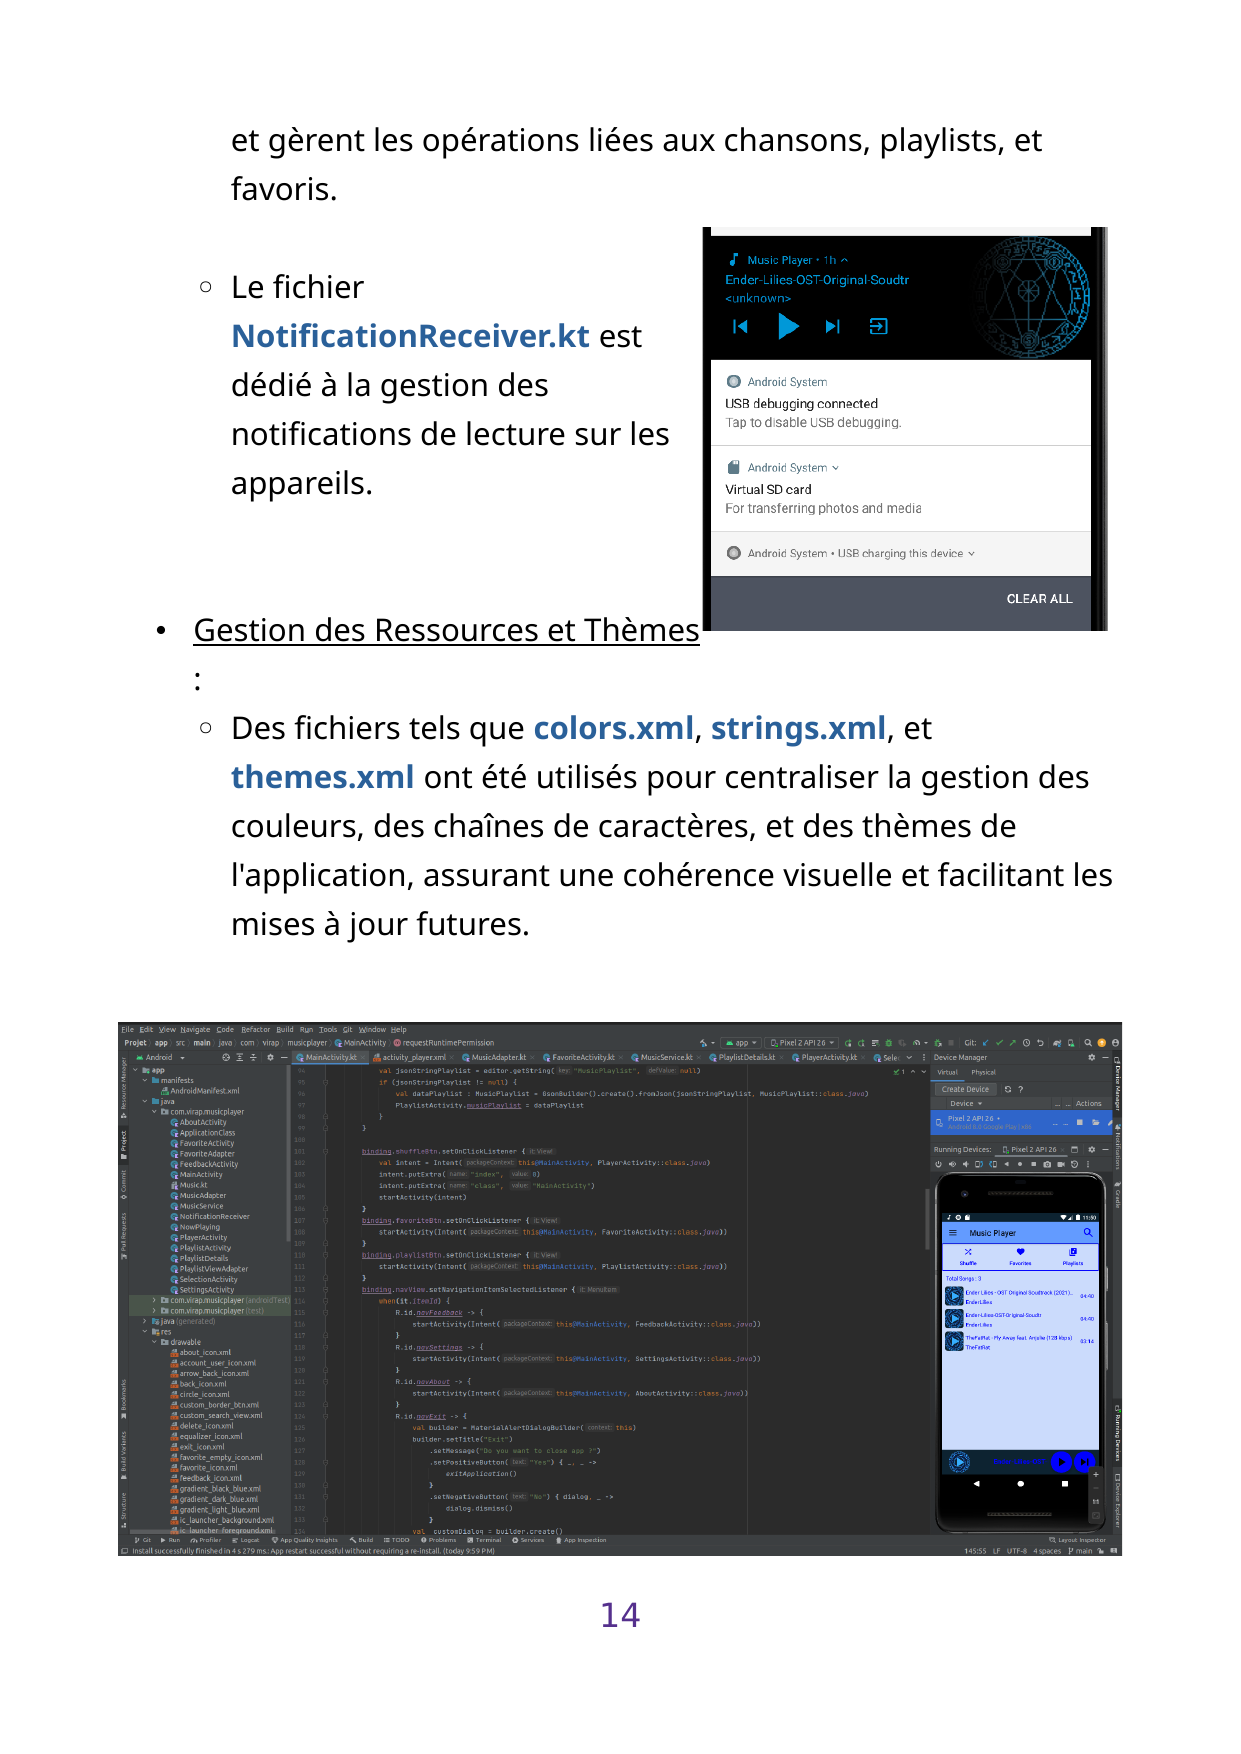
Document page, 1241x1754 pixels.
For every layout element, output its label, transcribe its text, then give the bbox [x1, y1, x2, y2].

list et gèrent les opérations liées aux chansons, playlists, et favoris. [193, 118, 1122, 210]
list Gestion des Ressources et Thèmes : [156, 608, 1122, 699]
picture [702, 227, 1108, 631]
list [1108, 265, 1122, 503]
picture [118, 1022, 1123, 1556]
list Le fichier NotificationReceiver.kt est dédié à la gestion des notifications de lecture sur les appareils. [193, 265, 702, 503]
list Des fichiers tels que colors.xml, strings.xml, et themes.xml ont été utilisés pour centraliser la gestion des couleurs, des chaînes de caractères, et des thèmes de l'application, assurant une cohérence visuelle et facilitant les mises à jour futures. [193, 706, 1122, 944]
